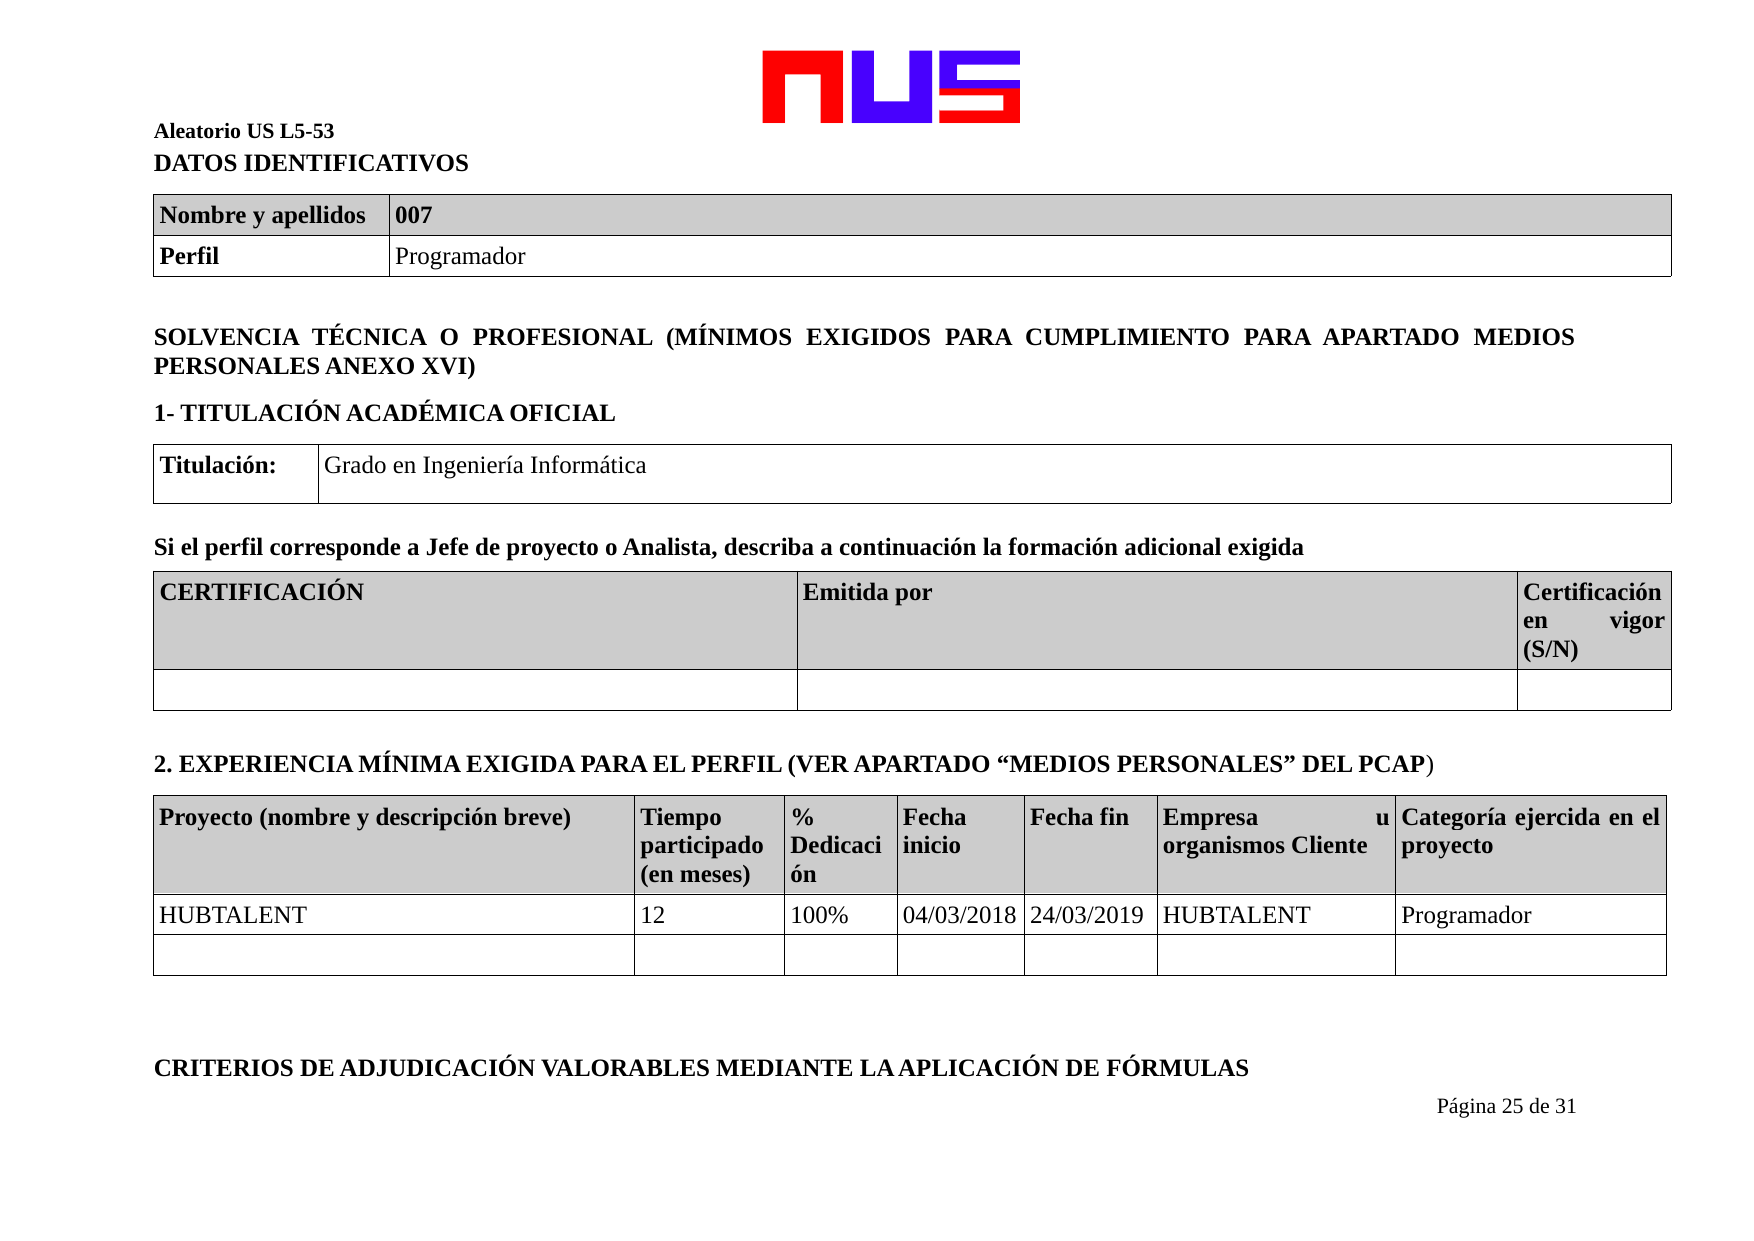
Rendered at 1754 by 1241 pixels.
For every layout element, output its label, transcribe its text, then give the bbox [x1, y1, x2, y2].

table_header Nombre y apellidos [154, 195, 389, 235]
table_header Fecha inicio [898, 796, 1024, 893]
table_header Tiempo participado (en meses) [635, 796, 784, 893]
table_header Titulación: [154, 445, 318, 503]
table_header Fecha fin [1025, 796, 1157, 893]
table_cell 100% [785, 895, 897, 934]
table_cell 12 [635, 895, 784, 934]
table_header Categoría ejercida en el proyecto [1396, 796, 1666, 893]
table_cell Programador [390, 236, 1671, 276]
table_header Certificación en vigor (S/N) [1518, 572, 1671, 669]
table_cell [154, 935, 634, 975]
table_header Proyecto (nombre y descripción breve) [154, 796, 634, 893]
table_header % Dedicación [785, 796, 897, 893]
text CRITERIOS DE ADJUDICACIÓN VALORABLES MEDIANTE LA APLICACIÓN DE FÓRMULAS [153, 1053, 1577, 1082]
table_cell [635, 935, 784, 975]
table_cell HUBTALENT [1158, 895, 1395, 934]
table_header Grado en Ingeniería Informática [319, 445, 1671, 503]
text DATOS IDENTIFICATIVOS [153, 148, 1577, 176]
table_cell [1158, 935, 1395, 975]
table_cell [1396, 935, 1666, 975]
table_cell [898, 935, 1024, 975]
text Si el perfil corresponde a Jefe de proyecto o Analista, describa a continuación la formación adicional exigida [153, 532, 1577, 561]
table_header Empresa u organismos Cliente [1158, 796, 1395, 893]
table_cell 04/03/2018 [898, 895, 1024, 934]
table_cell 24/03/2019 [1025, 895, 1157, 934]
table_cell Perfil [154, 236, 389, 276]
text 1- TITULACIÓN ACADÉMICA OFICIAL [153, 398, 1577, 426]
table_header CERTIFICACIÓN [154, 572, 797, 669]
table_cell [1025, 935, 1157, 975]
table_header 007 [390, 195, 1671, 235]
table_cell [1518, 670, 1671, 709]
table_cell [798, 670, 1517, 709]
table_cell [154, 670, 797, 709]
table_cell Programador [1396, 895, 1666, 934]
text 2. EXPERIENCIA MÍNIMA EXIGIDA PARA EL PERFIL (VER APARTADO “MEDIOS PERSONALES” DEL PCAP) [153, 749, 1577, 778]
text SOLVENCIA TÉCNICA O PROFESIONAL (MÍNIMOS EXIGIDOS PARA CUMPLIMIENTO PARA APARTADO MEDIOS PERSONALES ANEXO XVI) [153, 322, 1577, 380]
table_header Emitida por [798, 572, 1517, 669]
table_cell HUBTALENT [154, 895, 634, 934]
table_cell [785, 935, 897, 975]
